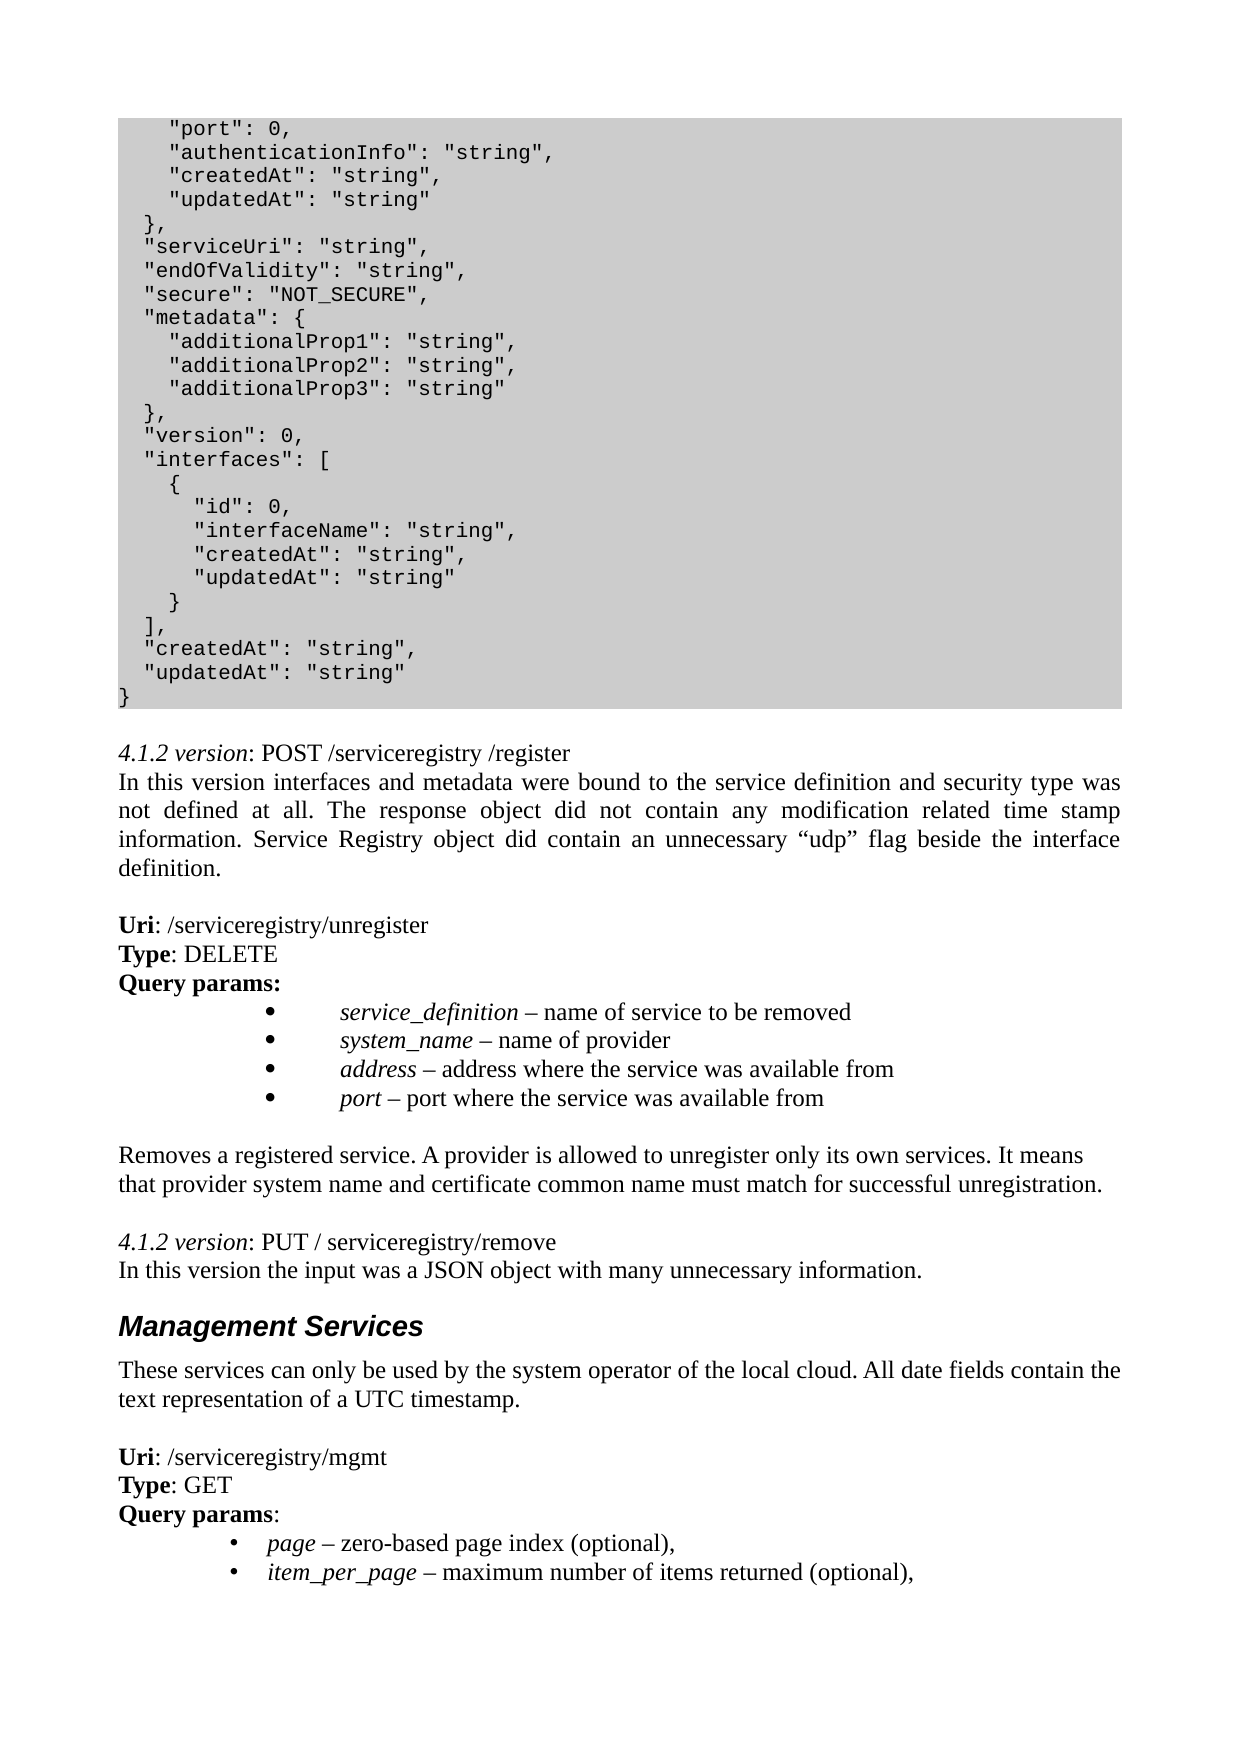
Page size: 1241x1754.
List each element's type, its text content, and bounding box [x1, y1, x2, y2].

text "id": 0, [118, 496, 1122, 520]
text 4.1.2 version: POST /serviceregistry /register [118, 738, 1122, 767]
text Removes a registered service. A provider is allowed to unregister only its own services. It means that provider system name and certificate common name must match for successful unregistration. [118, 1141, 1122, 1198]
text "version": 0, [118, 426, 1122, 449]
text ], [118, 615, 1122, 638]
list service_definition – name of service to be removed [266, 997, 1122, 1026]
text "serviceUri": "string", [118, 236, 1122, 260]
text } [118, 591, 1122, 615]
text "secure": "NOT_SECURE", [118, 284, 1122, 307]
text "updatedAt": "string" [118, 662, 1122, 686]
text Uri: /serviceregistry/mgmt [118, 1442, 1122, 1470]
list system_name – name of provider [266, 1026, 1122, 1054]
text { [118, 473, 1122, 496]
text "additionalProp3": "string" [118, 378, 1122, 402]
text "interfaceName": "string", [118, 520, 1122, 544]
text "updatedAt": "string" [118, 567, 1122, 591]
text In this version the input was a JSON object with many unnecessary information. [118, 1256, 1122, 1284]
text "metadata": { [118, 307, 1122, 331]
list page – zero-based page index (optional), [229, 1528, 1122, 1557]
text 4.1.2 version: PUT / serviceregistry/remove [118, 1227, 1122, 1256]
text } [118, 686, 1122, 709]
list port – port where the service was available from [266, 1083, 1122, 1112]
list address – address where the service was available from [266, 1054, 1122, 1083]
text In this version interfaces and metadata were bound to the service definition and security type was not defined at all. The response object did not contain any modification related time stamp information. Service Registry object did contain an unnecessary “udp” flag beside the interface definition. [118, 767, 1122, 882]
text Query params: [118, 1499, 1122, 1528]
text }, [118, 213, 1122, 236]
text Query params: [118, 968, 1122, 997]
text "endOfValidity": "string", [118, 260, 1122, 284]
subtitle Management Services [118, 1309, 1122, 1343]
text Type: DELETE [118, 939, 1122, 968]
text "createdAt": "string", [118, 638, 1122, 662]
text "authenticationInfo": "string", [118, 142, 1122, 165]
text "createdAt": "string", [118, 544, 1122, 567]
text These services can only be used by the system operator of the local cloud. All date fields contain the text representation of a UTC timestamp. [118, 1355, 1122, 1413]
text "port": 0, [118, 118, 1122, 142]
text "additionalProp1": "string", [118, 331, 1122, 354]
text }, [118, 402, 1122, 426]
text Uri: /serviceregistry/unregister [118, 911, 1122, 939]
text Type: GET [118, 1470, 1122, 1499]
list item_per_page – maximum number of items returned (optional), [229, 1557, 1122, 1585]
text "updatedAt": "string" [118, 189, 1122, 213]
text "createdAt": "string", [118, 165, 1122, 189]
text "additionalProp2": "string", [118, 354, 1122, 378]
text "interfaces": [ [118, 449, 1122, 473]
